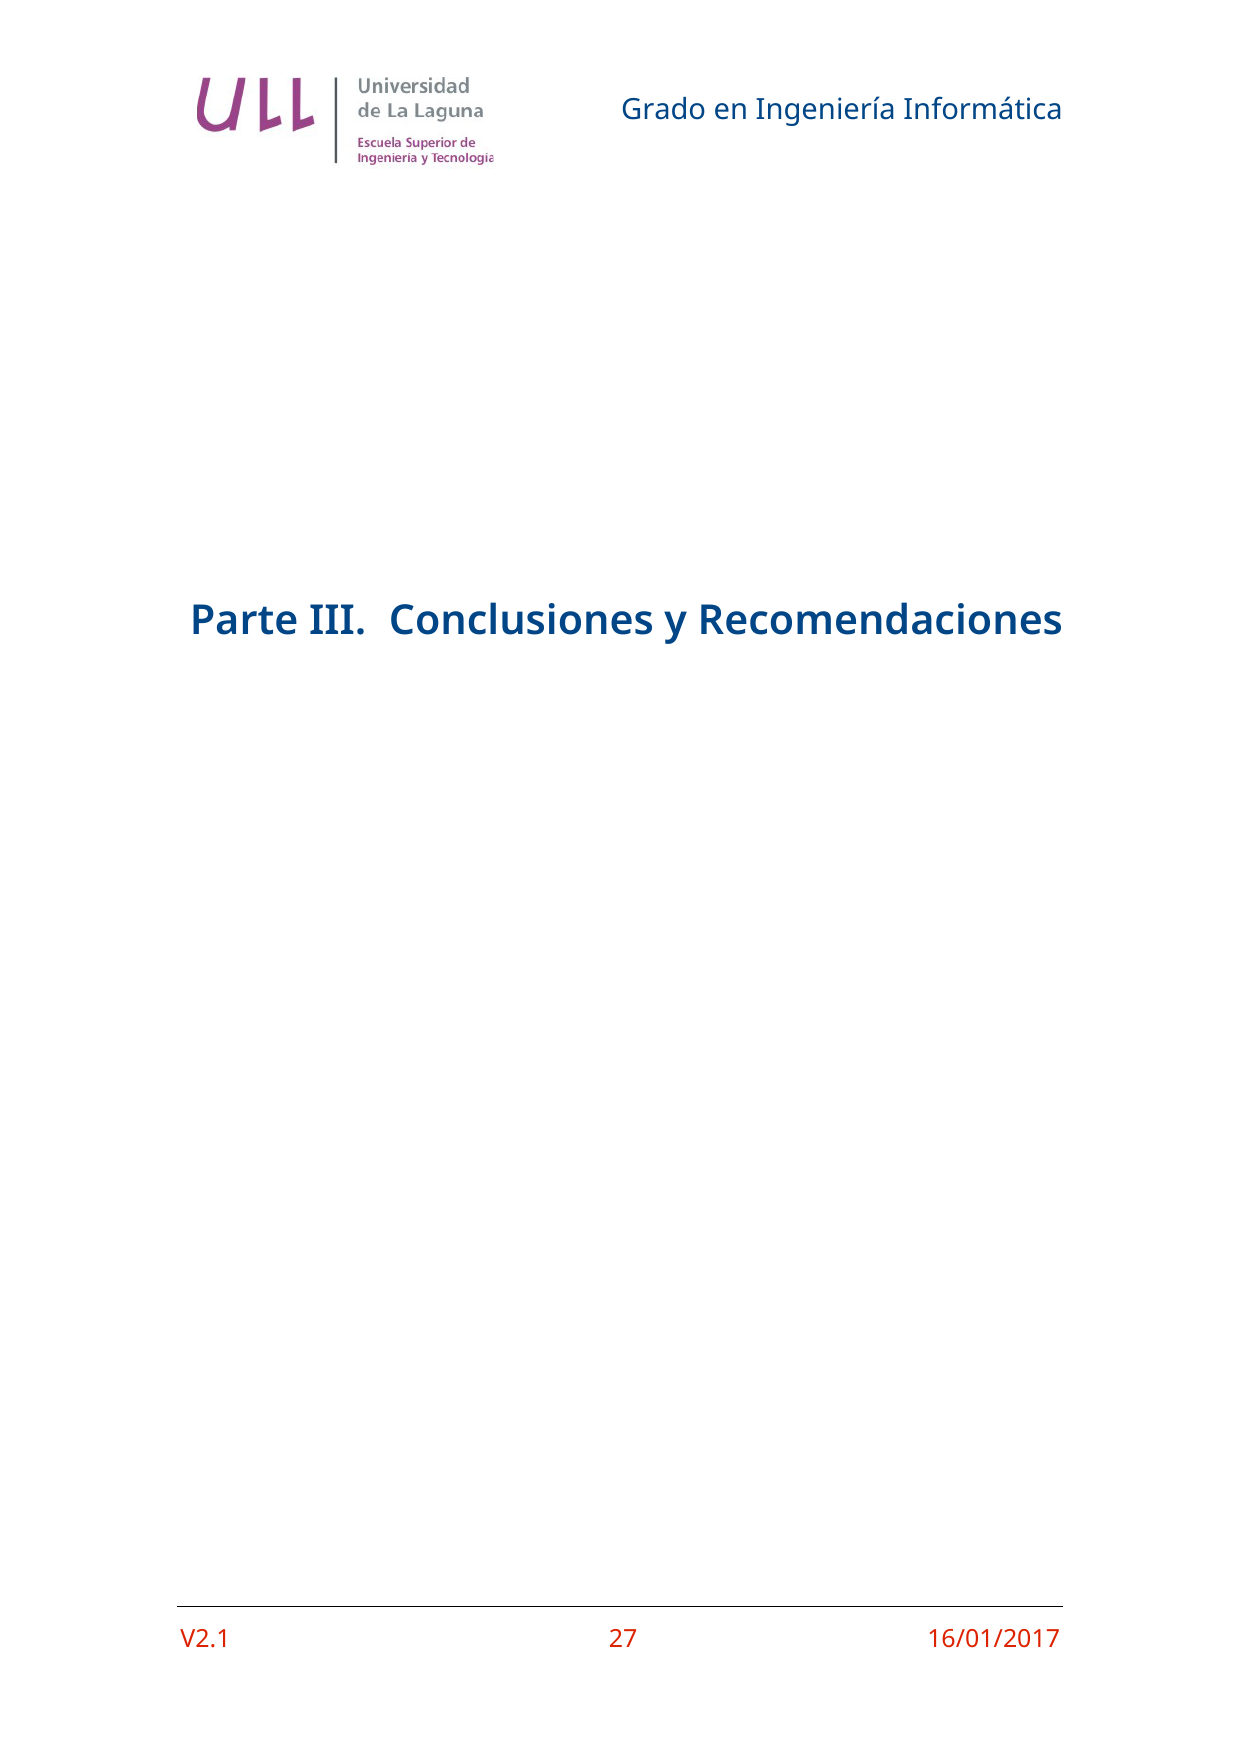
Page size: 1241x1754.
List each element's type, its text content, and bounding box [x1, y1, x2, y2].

picture [197, 77, 494, 173]
subtitle Conclusiones y Recomendaciones [177, 591, 1063, 647]
